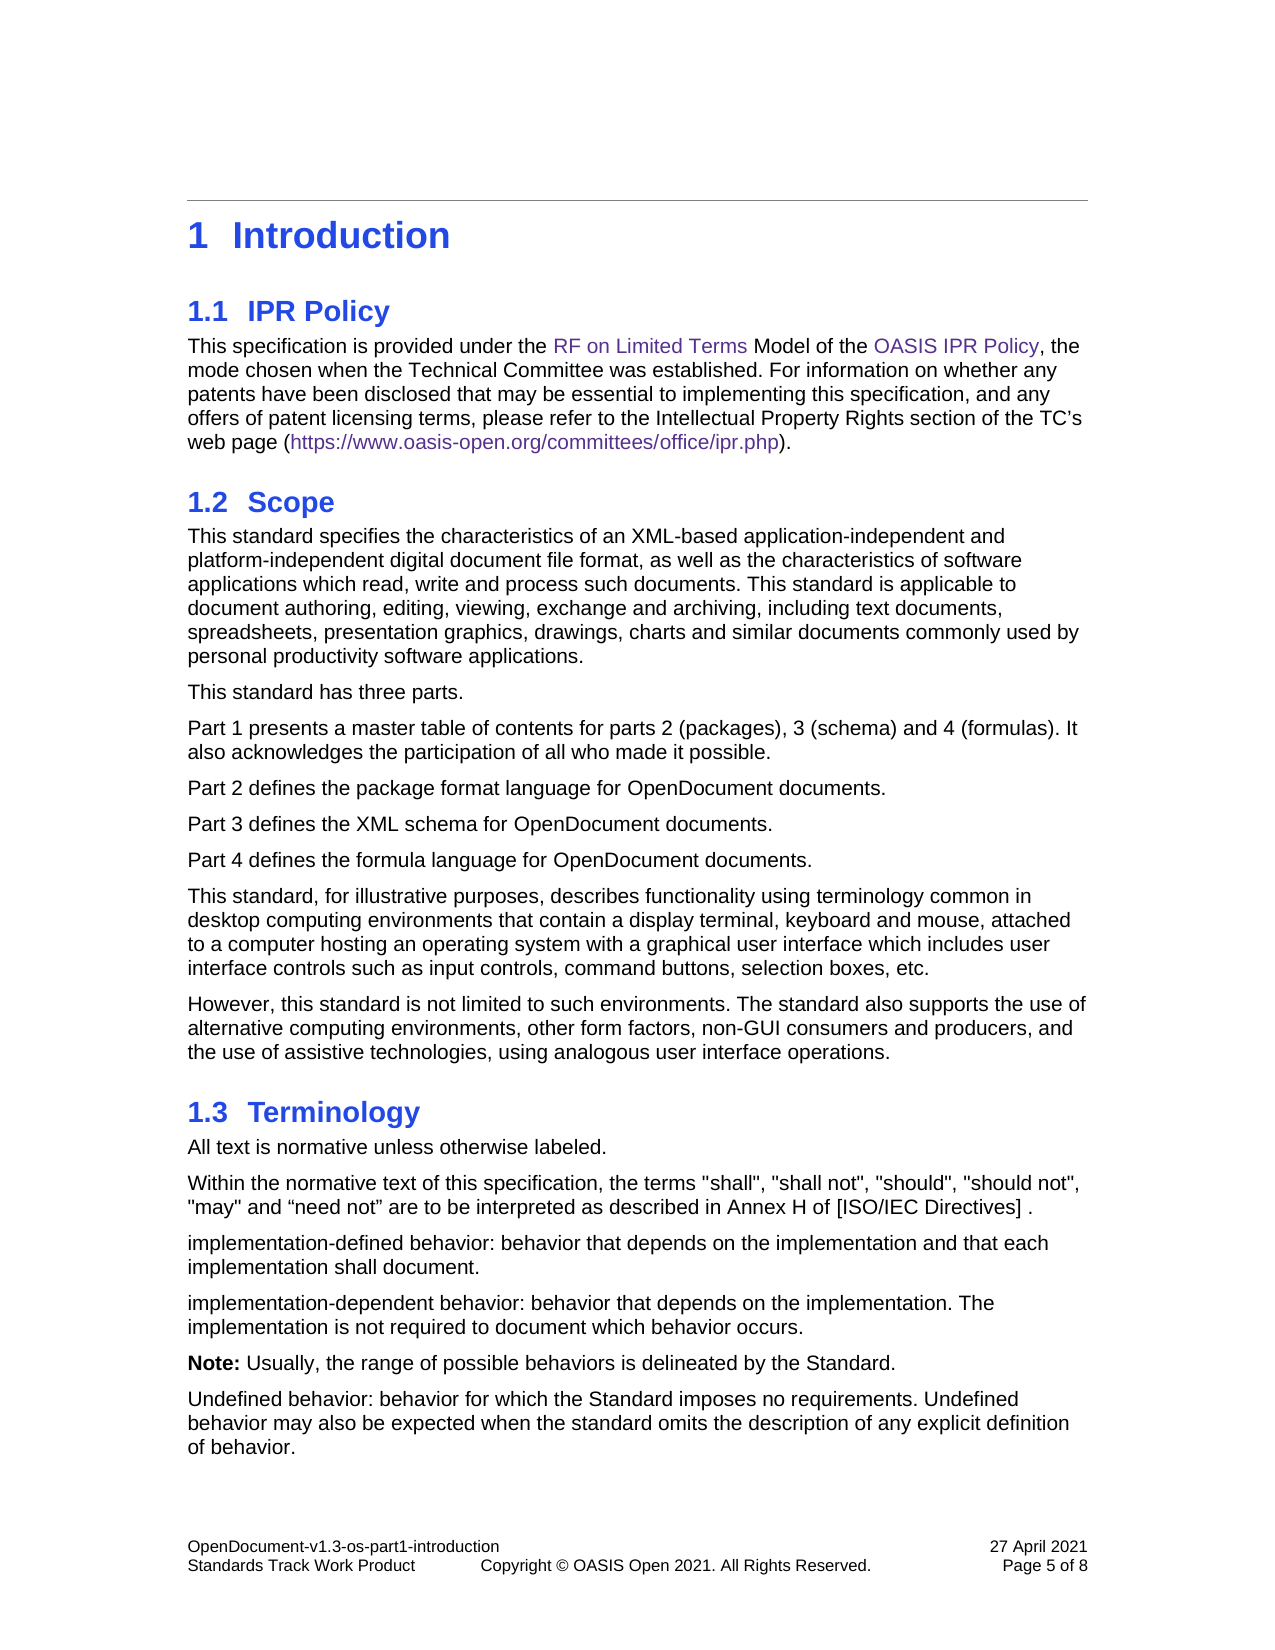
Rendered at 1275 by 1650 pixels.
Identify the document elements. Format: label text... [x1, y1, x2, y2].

text Within the normative text of this specification, the terms "shall", "shall not", "should", "should not", "may" and “need not” are to be interpreted as described in Annex H of [ISO/IEC Directives] . [187, 1171, 1088, 1218]
text Note: Usually, the range of possible behaviors is delineated by the Standard. [187, 1351, 1088, 1374]
text This standard, for illustrative purposes, describes functionality using terminology common in desktop computing environments that contain a display terminal, keyboard and mouse, attached to a computer hosting an operating system with a graphical user interface which includes user interface controls such as input controls, command buttons, selection boxes, etc. [187, 884, 1088, 980]
text Part 2 defines the package format language for OpenDocument documents. [187, 776, 1088, 800]
text This specification is provided under the RF on Limited Terms Model of the OASIS IPR Policy, the mode chosen when the Technical Committee was established. For information on whether any patents have been disclosed that may be essential to implementing this specification, and any offers of patent licensing terms, please refer to the Intellectual Property Rights section of the TC’s web page (https://www.oasis-open.org/committees/office/ipr.php). [187, 334, 1088, 453]
text Part 3 defines the XML schema for OpenDocument documents. [187, 812, 1088, 836]
text implementation-dependent behavior: behavior that depends on the implementation. The implementation is not required to document which behavior occurs. [187, 1291, 1088, 1338]
text This standard has three parts. [187, 680, 1088, 704]
text Part 1 presents a master table of contents for parts 2 (packages), 3 (schema) and 4 (formulas). It also acknowledges the participation of all who made it possible. [187, 716, 1088, 764]
text However, this standard is not limited to such environments. The standard also supports the use of alternative computing environments, other form factors, non-GUI consumers and producers, and the use of assistive technologies, using analogous user interface operations. [187, 992, 1088, 1064]
subtitle Terminology [187, 1095, 1088, 1128]
subtitle Introduction [187, 201, 1088, 257]
text implementation-defined behavior: behavior that depends on the implementation and that each implementation shall document. [187, 1231, 1088, 1278]
subtitle Scope [187, 484, 1088, 518]
text Part 4 defines the formula language for OpenDocument documents. [187, 848, 1088, 872]
text All text is normative unless otherwise labeled. [187, 1134, 1088, 1158]
text This standard specifies the characteristics of an XML-based application-independent and platform-independent digital document file format, as well as the characteristics of software applications which read, write and process such documents. This standard is applicable to document authoring, editing, viewing, exchange and archiving, including text documents, spreadsheets, presentation graphics, drawings, charts and similar documents commonly used by personal productivity software applications. [187, 524, 1088, 668]
text Undefined behavior: behavior for which the Standard imposes no requirements. Undefined behavior may also be expected when the standard omits the description of any explicit definition of behavior. [187, 1387, 1088, 1458]
subtitle IPR Policy [187, 294, 1088, 328]
